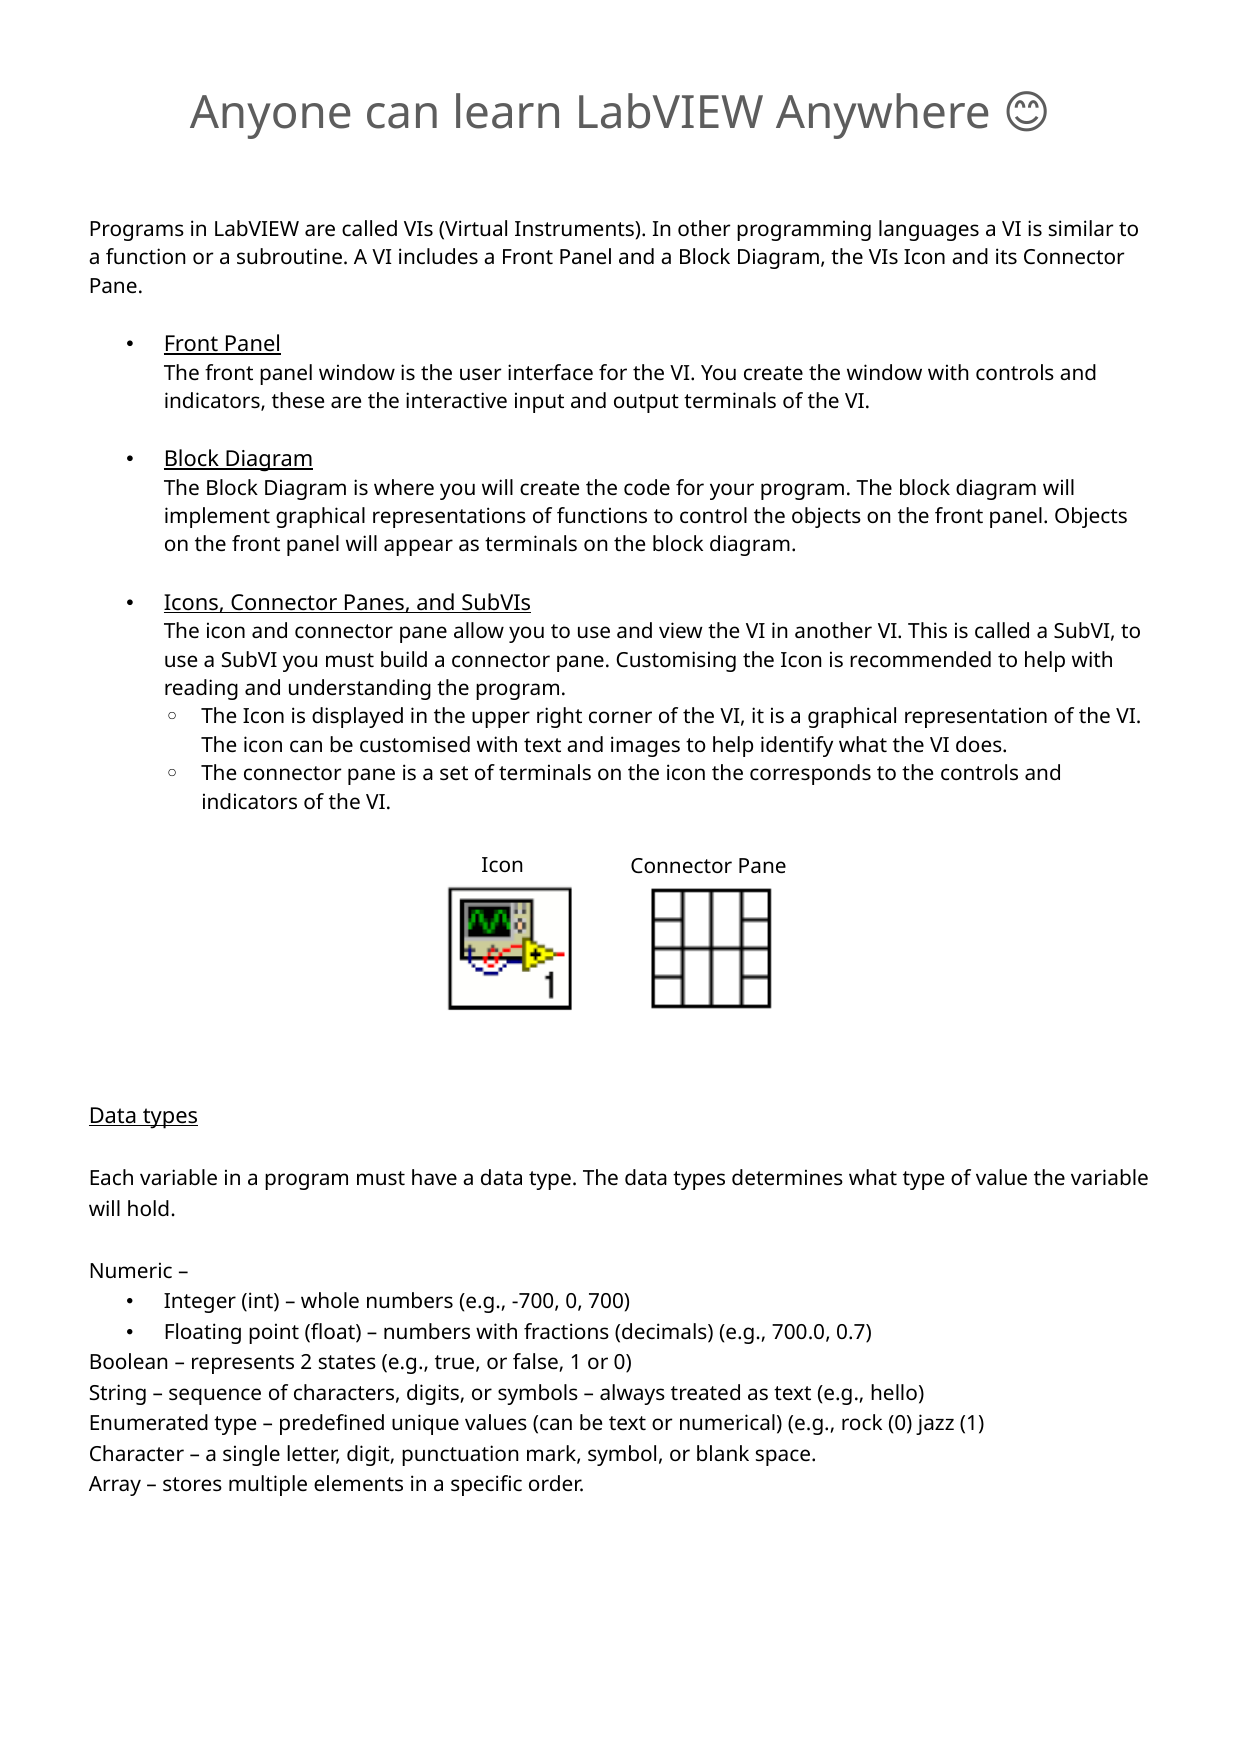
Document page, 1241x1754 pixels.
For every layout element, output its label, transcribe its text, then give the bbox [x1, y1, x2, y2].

list Character – a single letter, digit, punctuation mark, symbol, or blank space. [88, 1439, 1152, 1467]
list String – sequence of characters, digits, or symbols – always treated as text (e.g., hello) [88, 1378, 1152, 1406]
list Floating point (float) – numbers with fractions (decimals) (e.g., 700.0, 0.7) [126, 1317, 1152, 1345]
list Each variable in a program must have a data type. The data types determines what type of value the variable will hold. [88, 1163, 1152, 1222]
list The Block Diagram is where you will create the code for your program. The block diagram will implement graphical representations of functions to control the objects on the front panel. Objects on the front panel will appear as terminals on the block diagram. [126, 473, 1152, 558]
picture [436, 876, 581, 1011]
list Icons, Connector Panes, and SubVIs [126, 586, 1152, 616]
list Enumerated type – predefined unique values (can be text or numerical) (e.g., rock (0) jazz (1) [88, 1408, 1152, 1437]
text Programs in LabVIEW are called VIs (Virtual Instruments). In other programming languages a VI is similar to a function or a subroutine. A VI includes a Front Panel and a Block Diagram, the VIs Icon and its Connector Pane. [88, 214, 1152, 299]
list The front panel window is the user interface for the VI. You create the window with controls and indicators, these are the interactive input and output terminals of the VI. [126, 358, 1152, 414]
list The Icon is displayed in the upper right corner of the VI, it is a graphical representation of the VI. The icon can be customised with text and images to help identify what the VI does. [163, 702, 1152, 758]
list The icon and connector pane allow you to use and view the VI in another VI. This is called a SubVI, to use a SubVI you must build a connector pane. Customising the Icon is recommended to help with reading and understanding the program. [126, 616, 1152, 702]
list The connector pane is a set of terminals on the icon the corresponds to the controls and indicators of the VI. [163, 758, 1152, 815]
list Integer (int) – whole numbers (e.g., -700, 0, 700) [126, 1287, 1152, 1315]
list Boolean – represents 2 states (e.g., true, or false, 1 or 0) [88, 1347, 1152, 1376]
list Front Panel [126, 328, 1152, 358]
list Array – stores multiple elements in a specific order. [88, 1469, 1152, 1497]
list Block Diagram [126, 443, 1152, 473]
list Data types [88, 1100, 1152, 1129]
list Numeric – [88, 1256, 1152, 1284]
picture [642, 872, 789, 1022]
